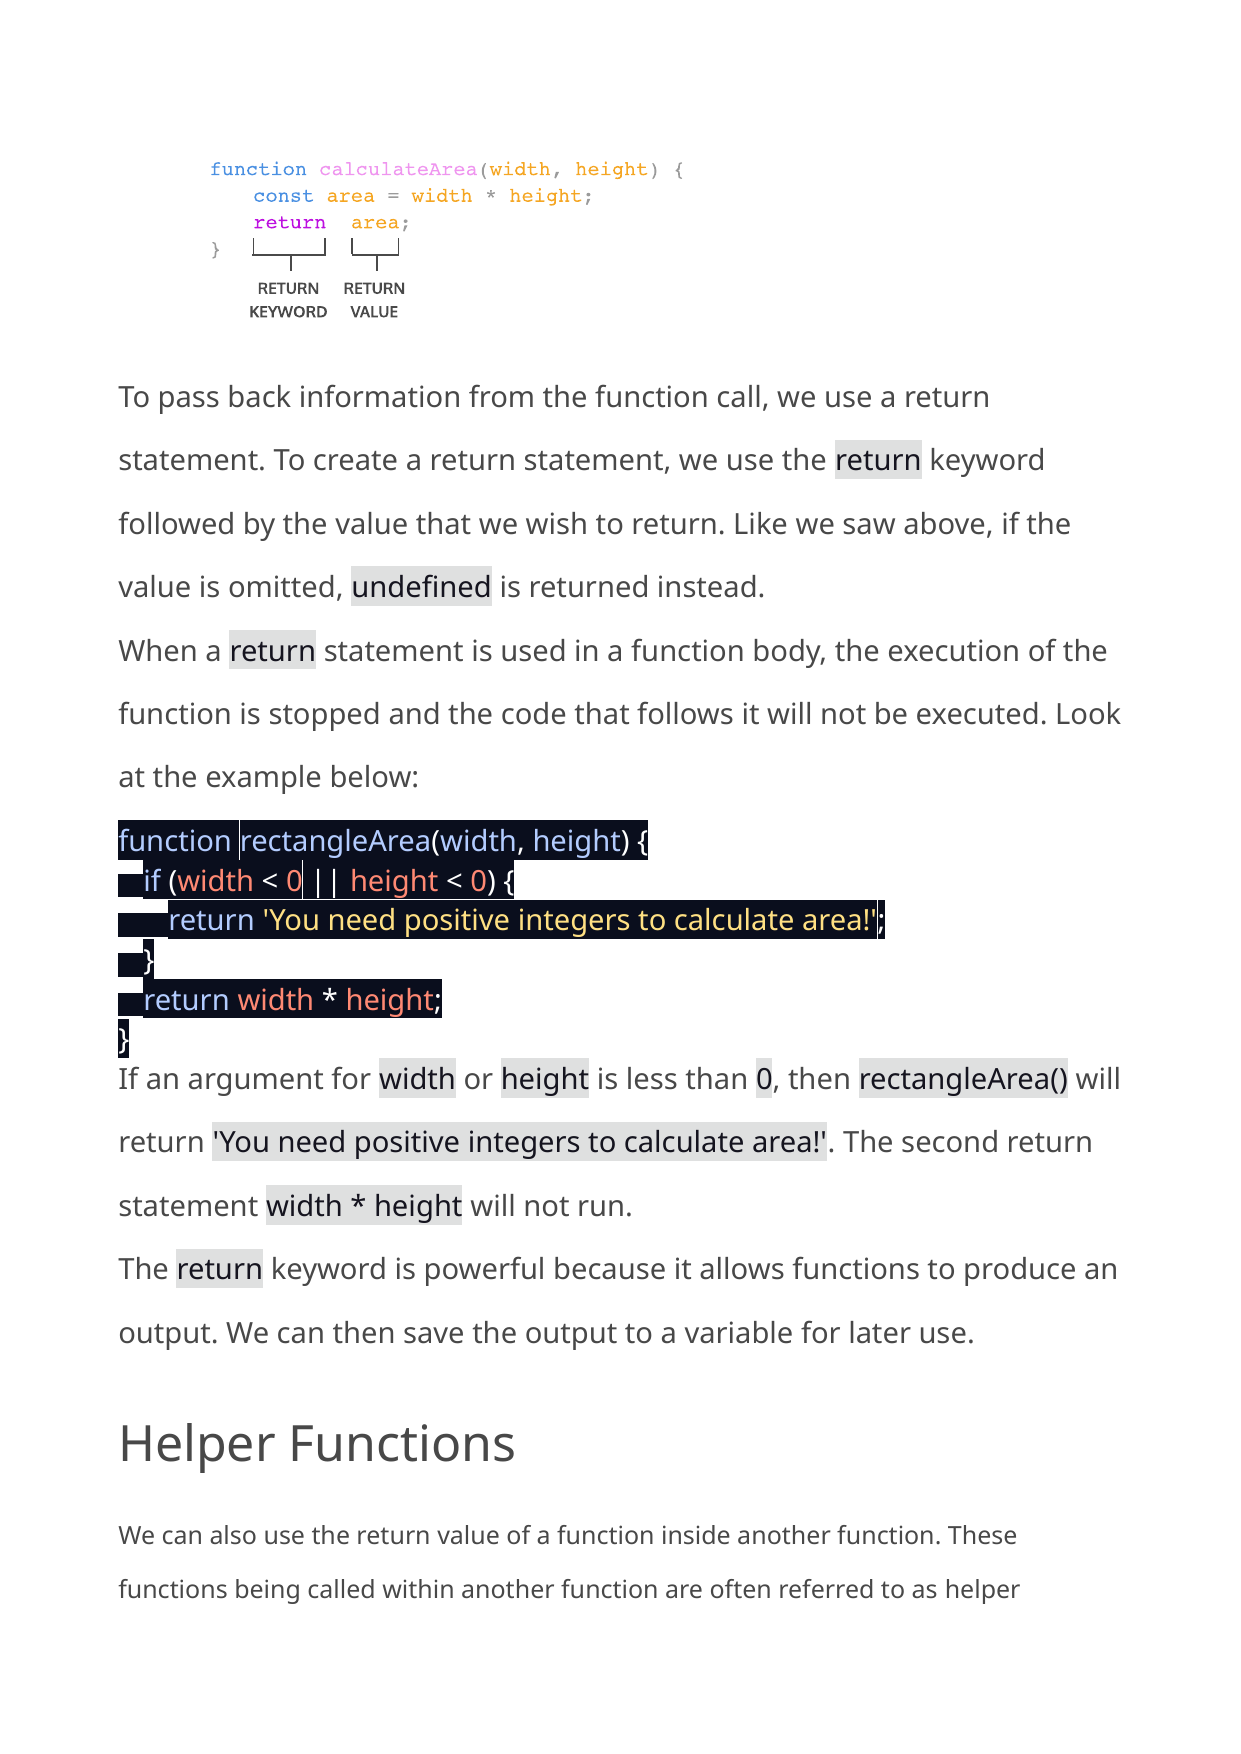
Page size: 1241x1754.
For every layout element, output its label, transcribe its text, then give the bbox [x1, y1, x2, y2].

text function rectangleArea(width, height) { [118, 820, 1122, 860]
text We can also use the return value of a function inside another function. These functions being called within another function are often referred to as helper [118, 1517, 1122, 1606]
text To pass back information from the function call, we use a return statement. To create a return statement, we use the return keyword followed by the value that we wish to return. Like we saw above, if the value is omitted, undefined is returned instead. [118, 376, 1122, 606]
text When a return statement is used in a function body, the execution of the function is stopped and the code that follows it will not be executed. Look at the example below: [118, 630, 1122, 796]
text The return keyword is powerful because it allows functions to produce an output. We can then save the output to a variable for later use. [118, 1248, 1122, 1352]
text if (width < 0 || height < 0) { [118, 860, 1122, 899]
text If an argument for width or height is less than 0, then rectangleArea() will return 'You need positive integers to calculate area!'. The second return statement width * height will not run. [118, 1058, 1122, 1225]
text return width * height; [118, 979, 1122, 1018]
text } [118, 939, 1122, 979]
subtitle Helper Functions [118, 1408, 1122, 1477]
text return 'You need positive integers to calculate area!'; [118, 899, 1122, 939]
text } [118, 1018, 1122, 1058]
